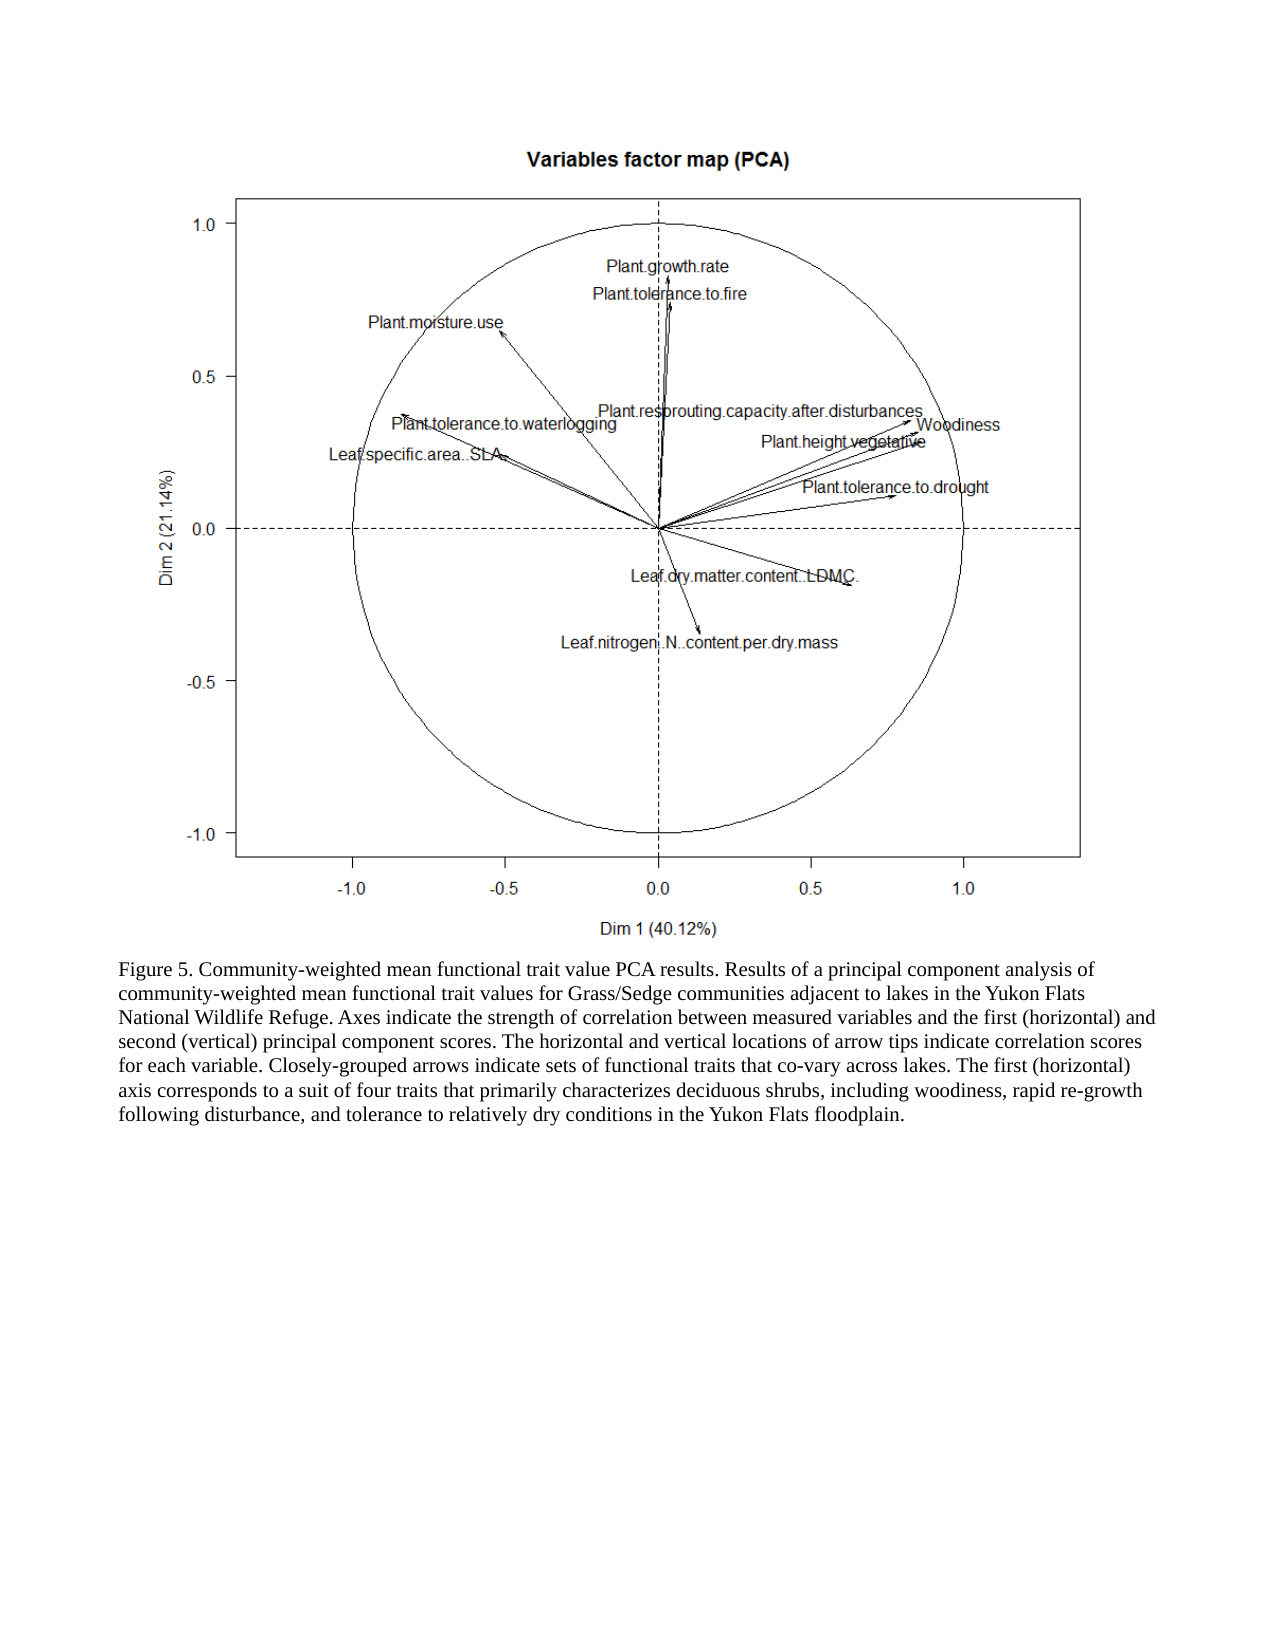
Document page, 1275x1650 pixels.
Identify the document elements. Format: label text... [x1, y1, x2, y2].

text Figure 5. Community-weighted mean functional trait value PCA results. Results of a principal component analysis of community-weighted mean functional trait values for Grass/Sedge communities adjacent to lakes in the Yukon Flats National Wildlife Refuge. Axes indicate the strength of correlation between measured variables and the first (horizontal) and second (vertical) principal component scores. The horizontal and vertical locations of arrow tips indicate correlation scores for each variable. Closely-grouped arrows indicate sets of functional traits that co-vary across lakes. The first (horizontal) axis corresponds to a suit of four traits that primarily characterizes deciduous shrubs, including woodiness, rapid re-growth following disturbance, and tolerance to relatively dry conditions in the Yukon Flats floodplain. [118, 118, 1157, 1126]
